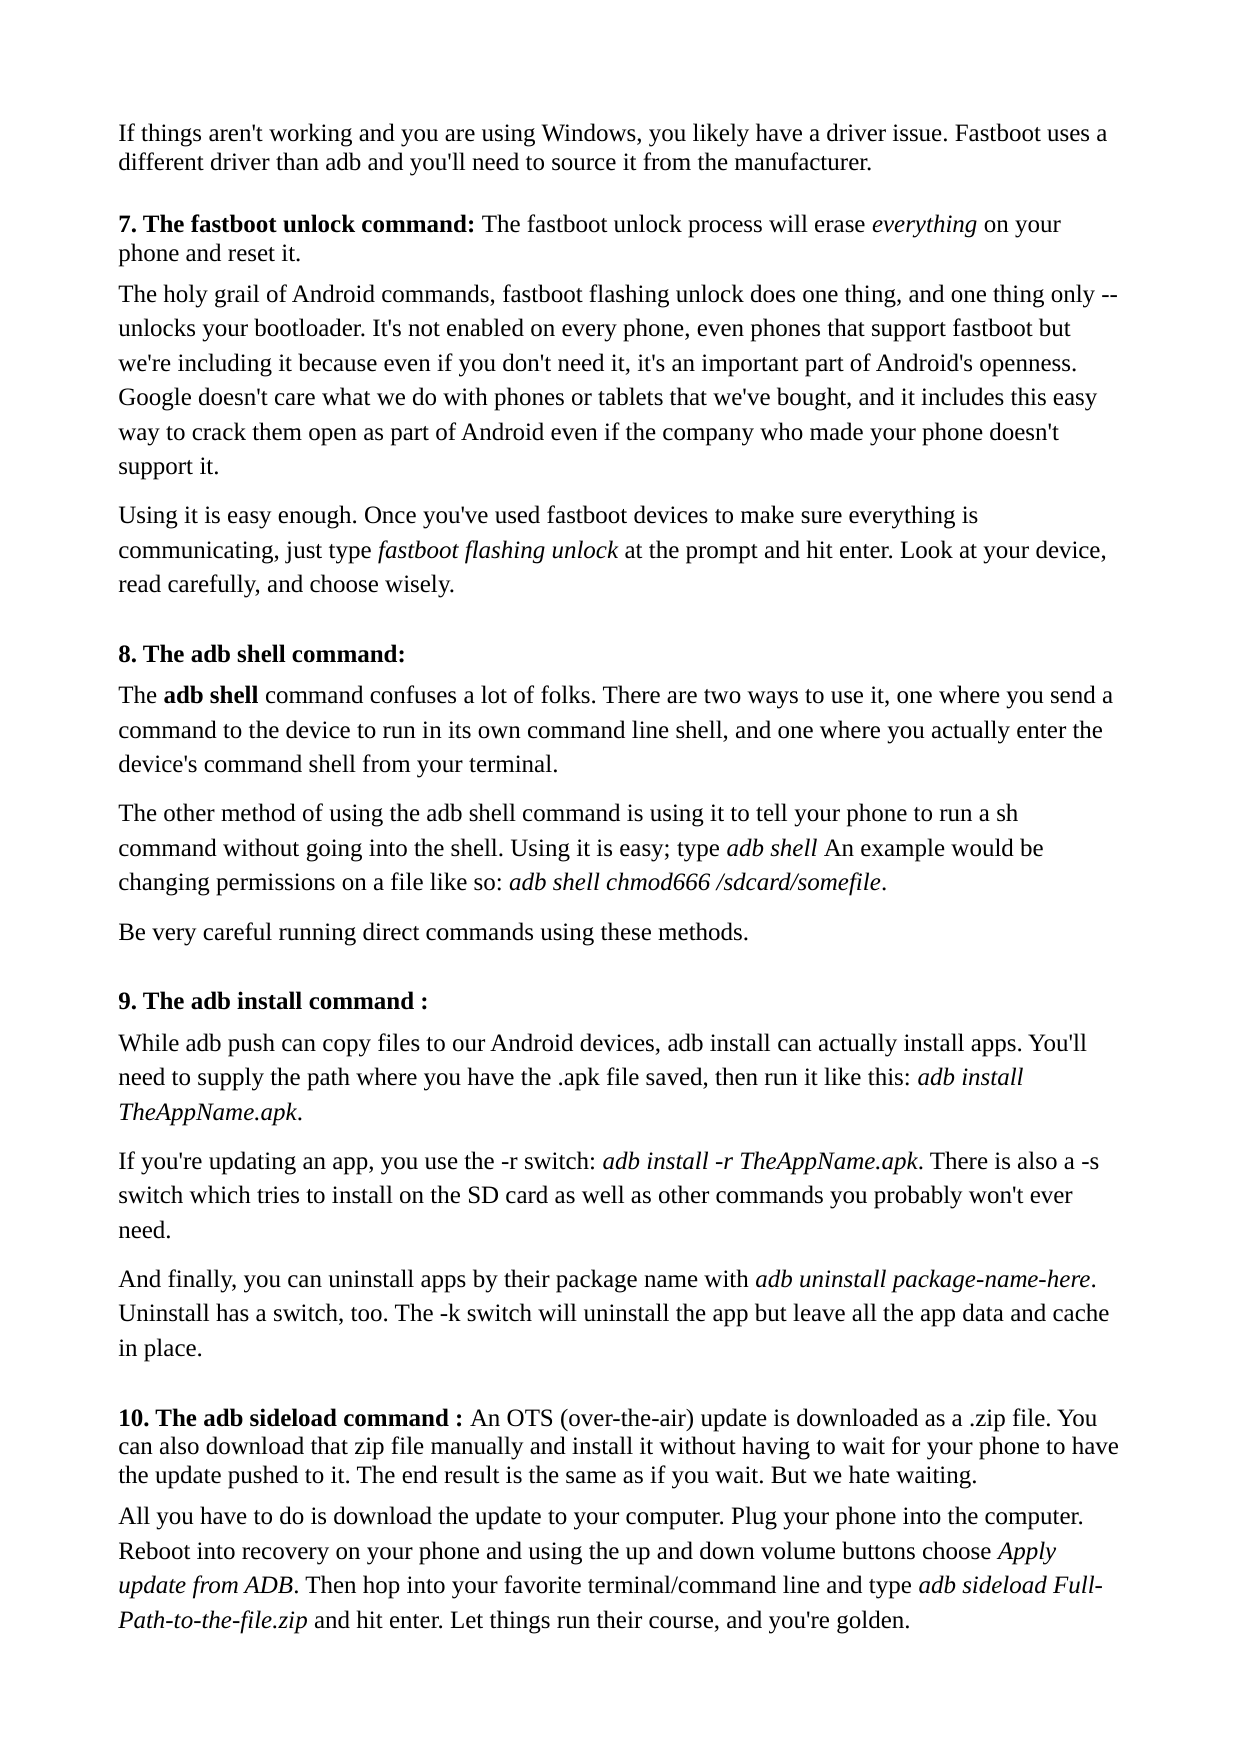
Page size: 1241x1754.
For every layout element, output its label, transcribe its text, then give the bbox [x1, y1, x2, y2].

text And finally, you can uninstall apps by their package name with adb uninstall package-name-here. Uninstall has a switch, too. The -k switch will uninstall the app but leave all the app data and cache in place. [118, 1264, 1122, 1361]
subtitle If things aren't working and you are using Windows, you likely have a driver issue. Fastboot uses a different driver than adb and you'll need to source it from the manufacturer. [118, 118, 1122, 176]
text The other method of using the adb shell command is using it to tell your phone to run a sh command without going into the shell. Using it is easy; type adb shell An example would be changing permissions on a file like so: adb shell chmod666 /sdcard/somefile. [118, 798, 1122, 896]
subtitle 9. The adb install command : [118, 986, 1122, 1015]
text If you're updating an app, you use the -r switch: adb install -r TheAppName.apk. There is also a -s switch which tries to install on the SD card as well as other commands you probably won't ever need. [118, 1146, 1122, 1243]
text All you have to do is download the update to your computer. Plug your phone into the computer. Reboot into recovery on your phone and using the up and down volume buttons choose Apply update from ADB. Then hop into your favorite terminal/command line and type adb sideload Full-Path-to-the-file.zip and hit enter. Let things run their course, and you're golden. [118, 1501, 1122, 1633]
text Using it is easy enough. Once you've used fastboot devices to make sure everything is communicating, just type fastboot flashing unlock at the prompt and hit enter. Look at your device, read carefully, and choose wisely. [118, 500, 1122, 598]
text The holy grail of Android commands, fastboot flashing unlock does one thing, and one thing only -- unlocks your bootloader. It's not enabled on every phone, even phones that support fastboot but we're including it because even if you don't need it, it's an important part of Android's openness. Google doesn't care what we do with phones or tablets that we've bought, and it includes this easy way to crack them open as part of Android even if the company who made your phone doesn't support it. [118, 279, 1122, 480]
subtitle 10. The adb sideload command : An OTS (over-the-air) update is downloaded as a .zip file. You can also download that zip file manually and install it without having to wait for your phone to have the update pushed to it. The end result is the same as if you wait. But we hate waiting. [118, 1403, 1122, 1489]
subtitle 7. The fastboot unlock command: The fastboot unlock process will erase everything on your phone and reset it. [118, 209, 1122, 266]
text Be very careful running direct commands using these methods. [118, 917, 1122, 945]
subtitle 8. The adb shell command: [118, 639, 1122, 668]
text While adb push can copy files to our Android devices, adb install can actually install apps. You'll need to supply the path where you have the .apk file saved, then run it like this: adb install TheAppName.apk. [118, 1028, 1122, 1125]
text The adb shell command confuses a lot of folks. There are two ways to use it, one where you send a command to the device to run in its own command line shell, and one where you actually enter the device's command shell from your terminal. [118, 681, 1122, 778]
